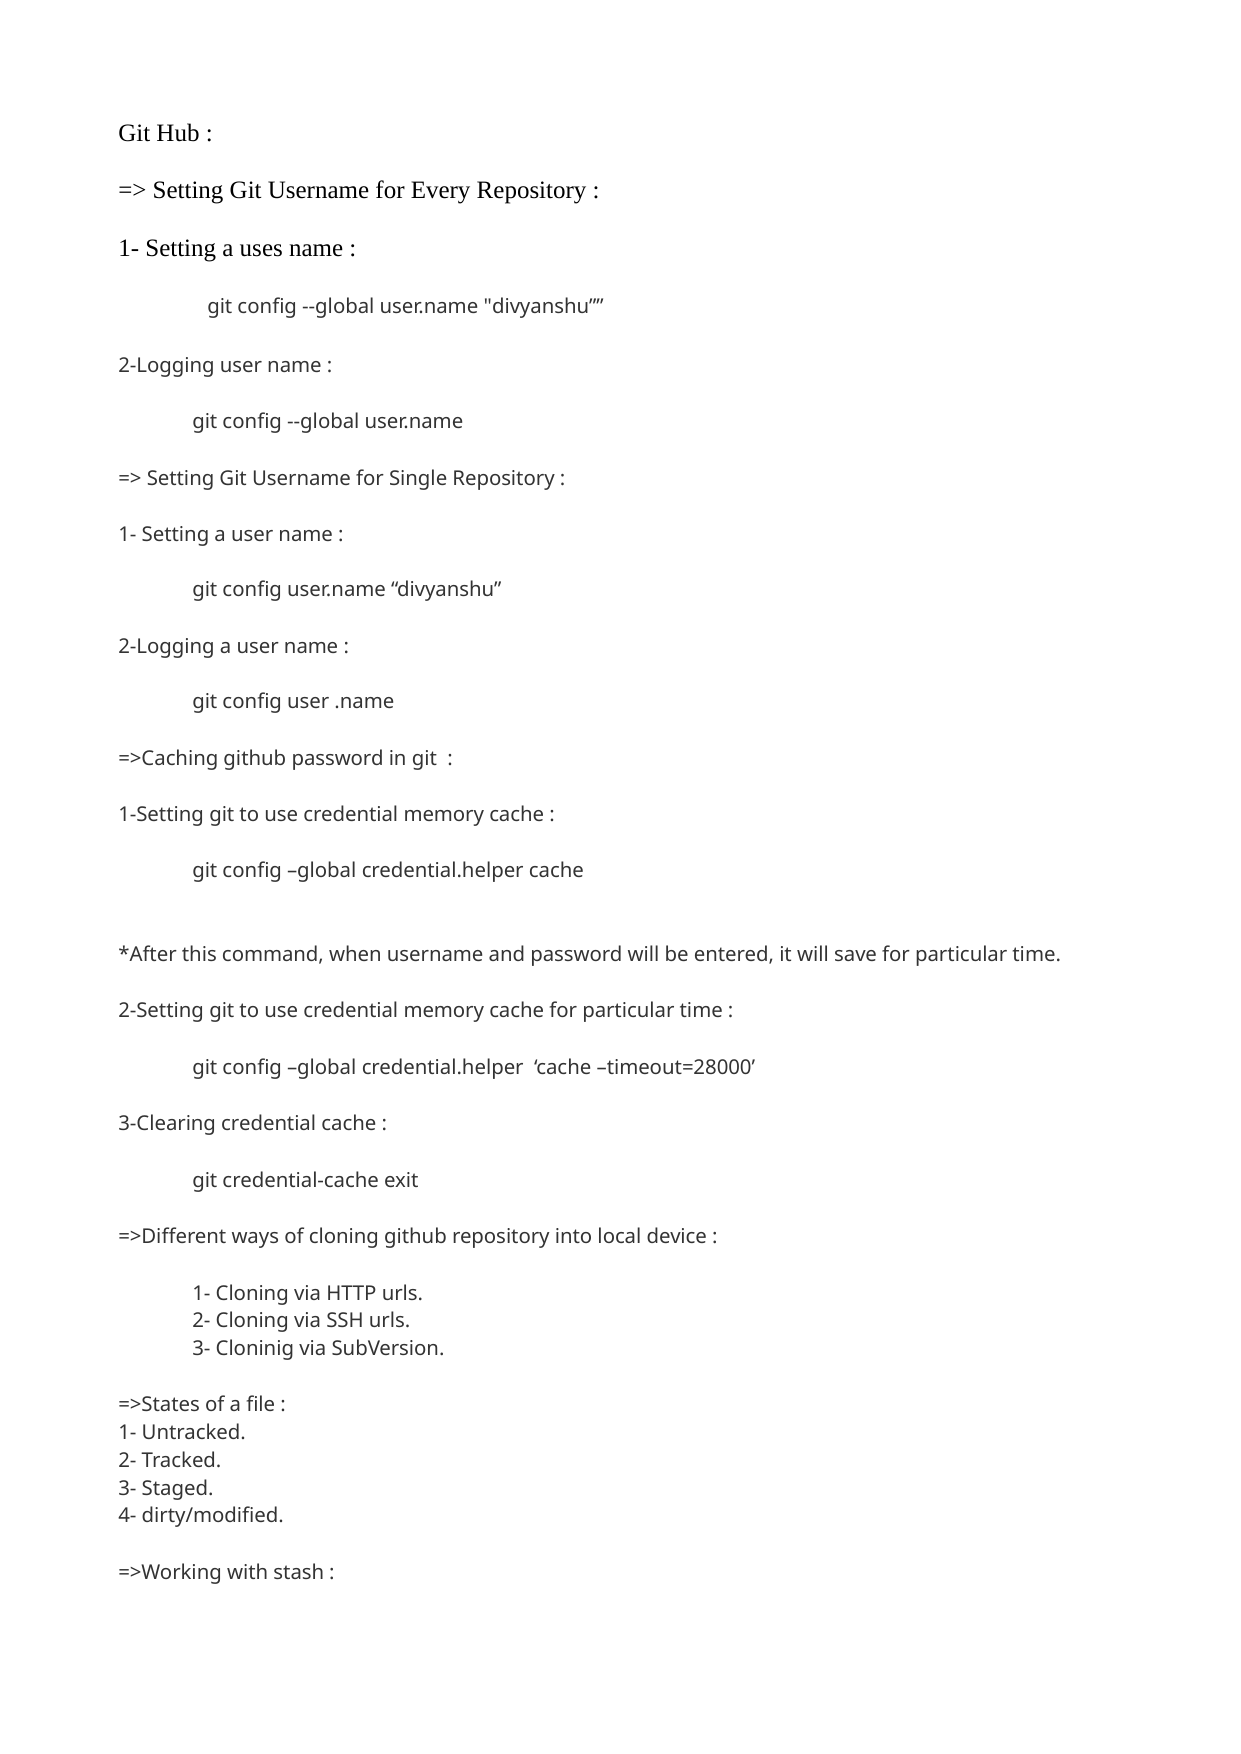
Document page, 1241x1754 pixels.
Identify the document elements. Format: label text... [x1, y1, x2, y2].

text 1- Setting a uses name : [118, 233, 1122, 262]
text 3-Clearing credential cache : [118, 1109, 1122, 1136]
text 1- Untracked. [118, 1418, 1122, 1445]
text 4- dirty/modified. [118, 1501, 1122, 1528]
text git config --global user.name "divyanshu”” [118, 291, 1122, 321]
text 2-Logging user name : [118, 350, 1122, 378]
text git config user .name [118, 687, 1122, 714]
text 2-Logging a user name : [118, 631, 1122, 659]
text 3- Cloninig via SubVersion. [118, 1333, 1122, 1361]
text git credential-cache exit [118, 1165, 1122, 1193]
text git config --global user.name [118, 407, 1122, 434]
text Git Hub : [118, 118, 1122, 147]
text 1- Cloning via HTTP urls. [118, 1278, 1122, 1306]
text git config –global credential.helper ‘cache –timeout=28000’ [118, 1052, 1122, 1080]
text =>States of a file : [118, 1390, 1122, 1418]
text => Setting Git Username for Single Repository : [118, 463, 1122, 491]
text git config user.name “divyanshu” [118, 575, 1122, 603]
text 1- Setting a user name : [118, 519, 1122, 547]
text =>Caching github password in git : [118, 743, 1122, 771]
text 2- Cloning via SSH urls. [118, 1306, 1122, 1333]
text git config –global credential.helper cache [118, 855, 1122, 883]
text => Setting Git Username for Every Repository : [118, 176, 1122, 204]
text 2- Tracked. [118, 1445, 1122, 1473]
text 3- Staged. [118, 1473, 1122, 1501]
text 1-Setting git to use credential memory cache : [118, 800, 1122, 827]
text =>Different ways of cloning github repository into local device : [118, 1222, 1122, 1249]
text *After this command, when username and password will be entered, it will save for particular time. [118, 939, 1122, 967]
text =>Working with stash : [118, 1557, 1122, 1585]
text 2-Setting git to use credential memory cache for particular time : [118, 996, 1122, 1023]
